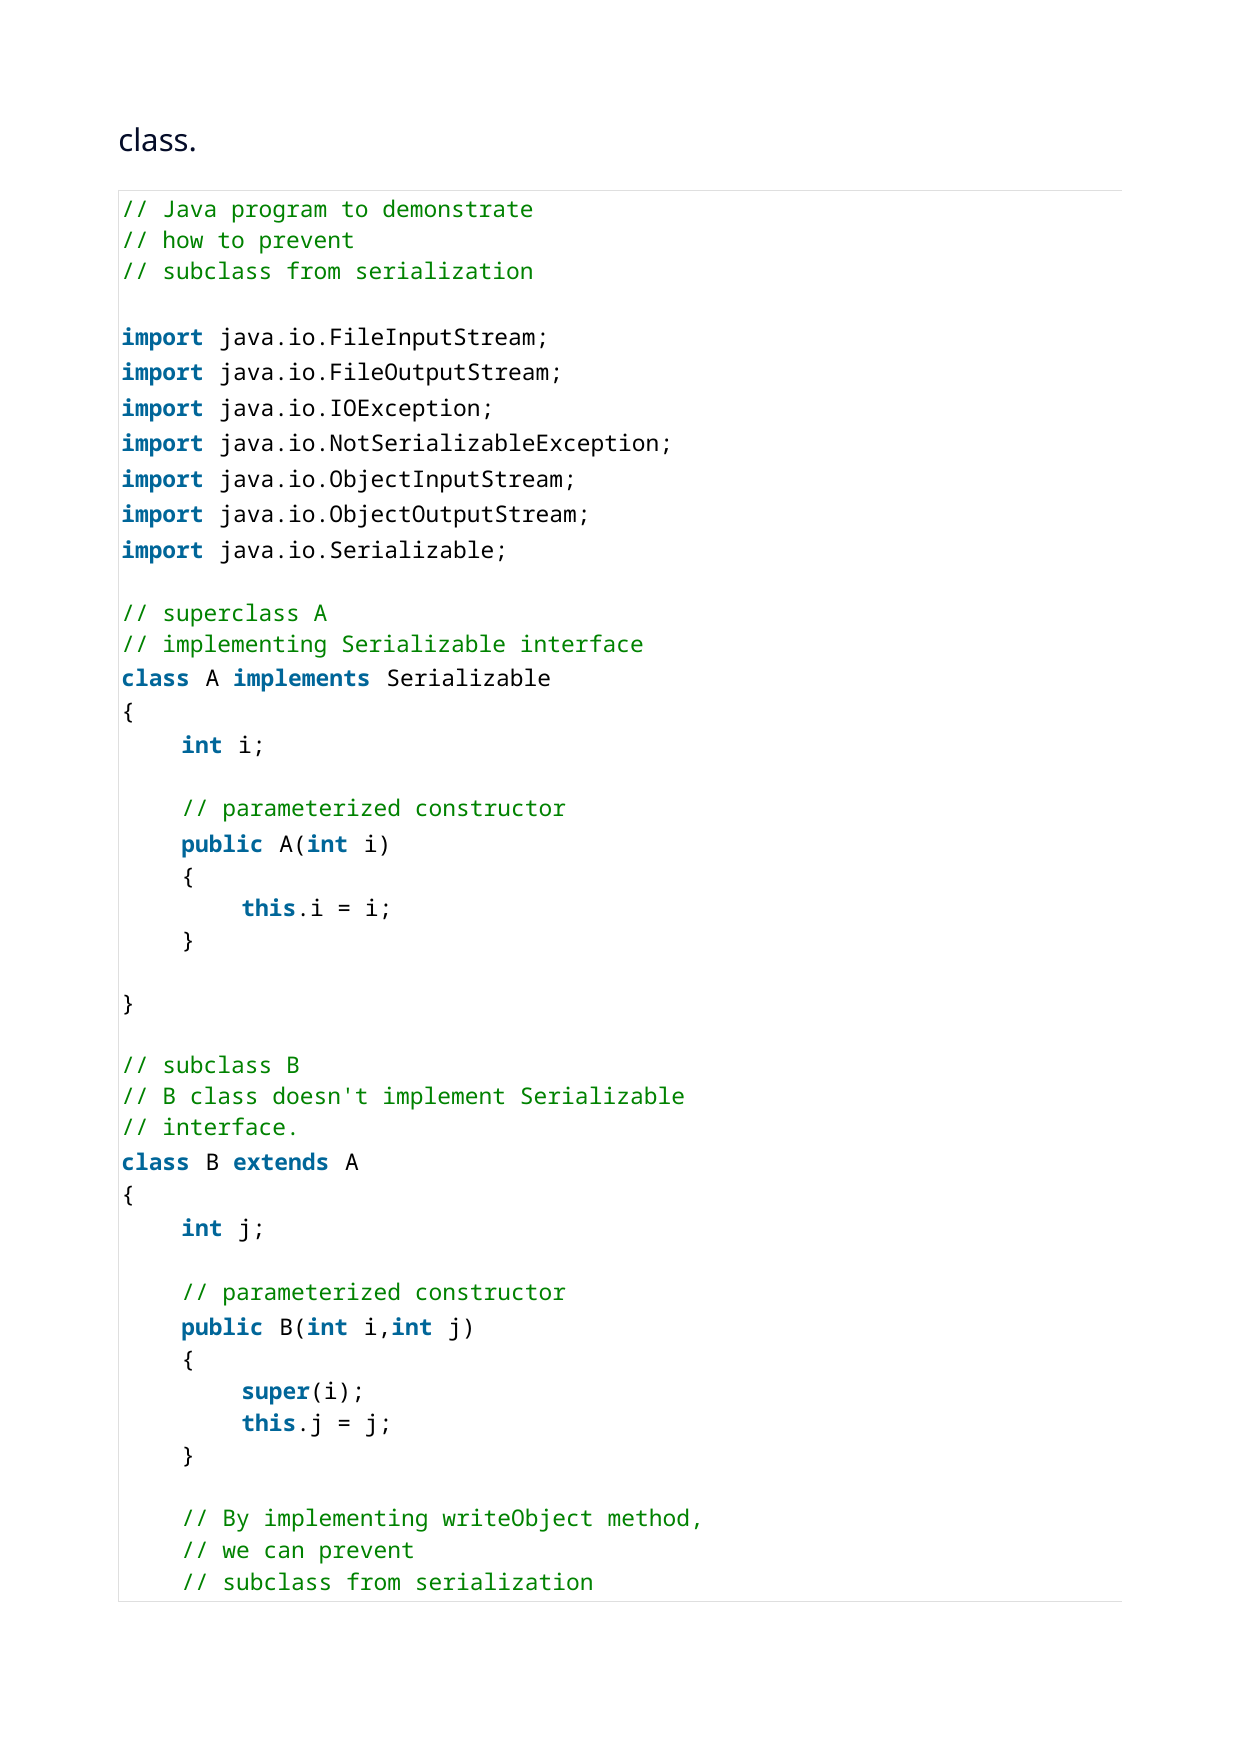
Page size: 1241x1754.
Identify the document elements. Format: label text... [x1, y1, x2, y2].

table_header // Java program to demonstrate // how to prevent // subclass from serialization import java.io.FileInputStream; import java.io.FileOutputStream; import java.io.IOException; import java.io.NotSerializableException; import java.io.ObjectInputStream; import java.io.ObjectOutputStream; import java.io.Serializable; // superclass A // implementing Serializable interface class A implements Serializable { int i; // parameterized constructor public A(int i) { this.i = i; } } // subclass B // B class doesn't implement Serializable // interface. class B extends A { int j; // parameterized constructor public B(int i,int j) { super(i); this.j = j; } // By implementing writeObject method, // we can prevent // subclass from serialization [119, 191, 1122, 1601]
text class. [118, 118, 1122, 161]
